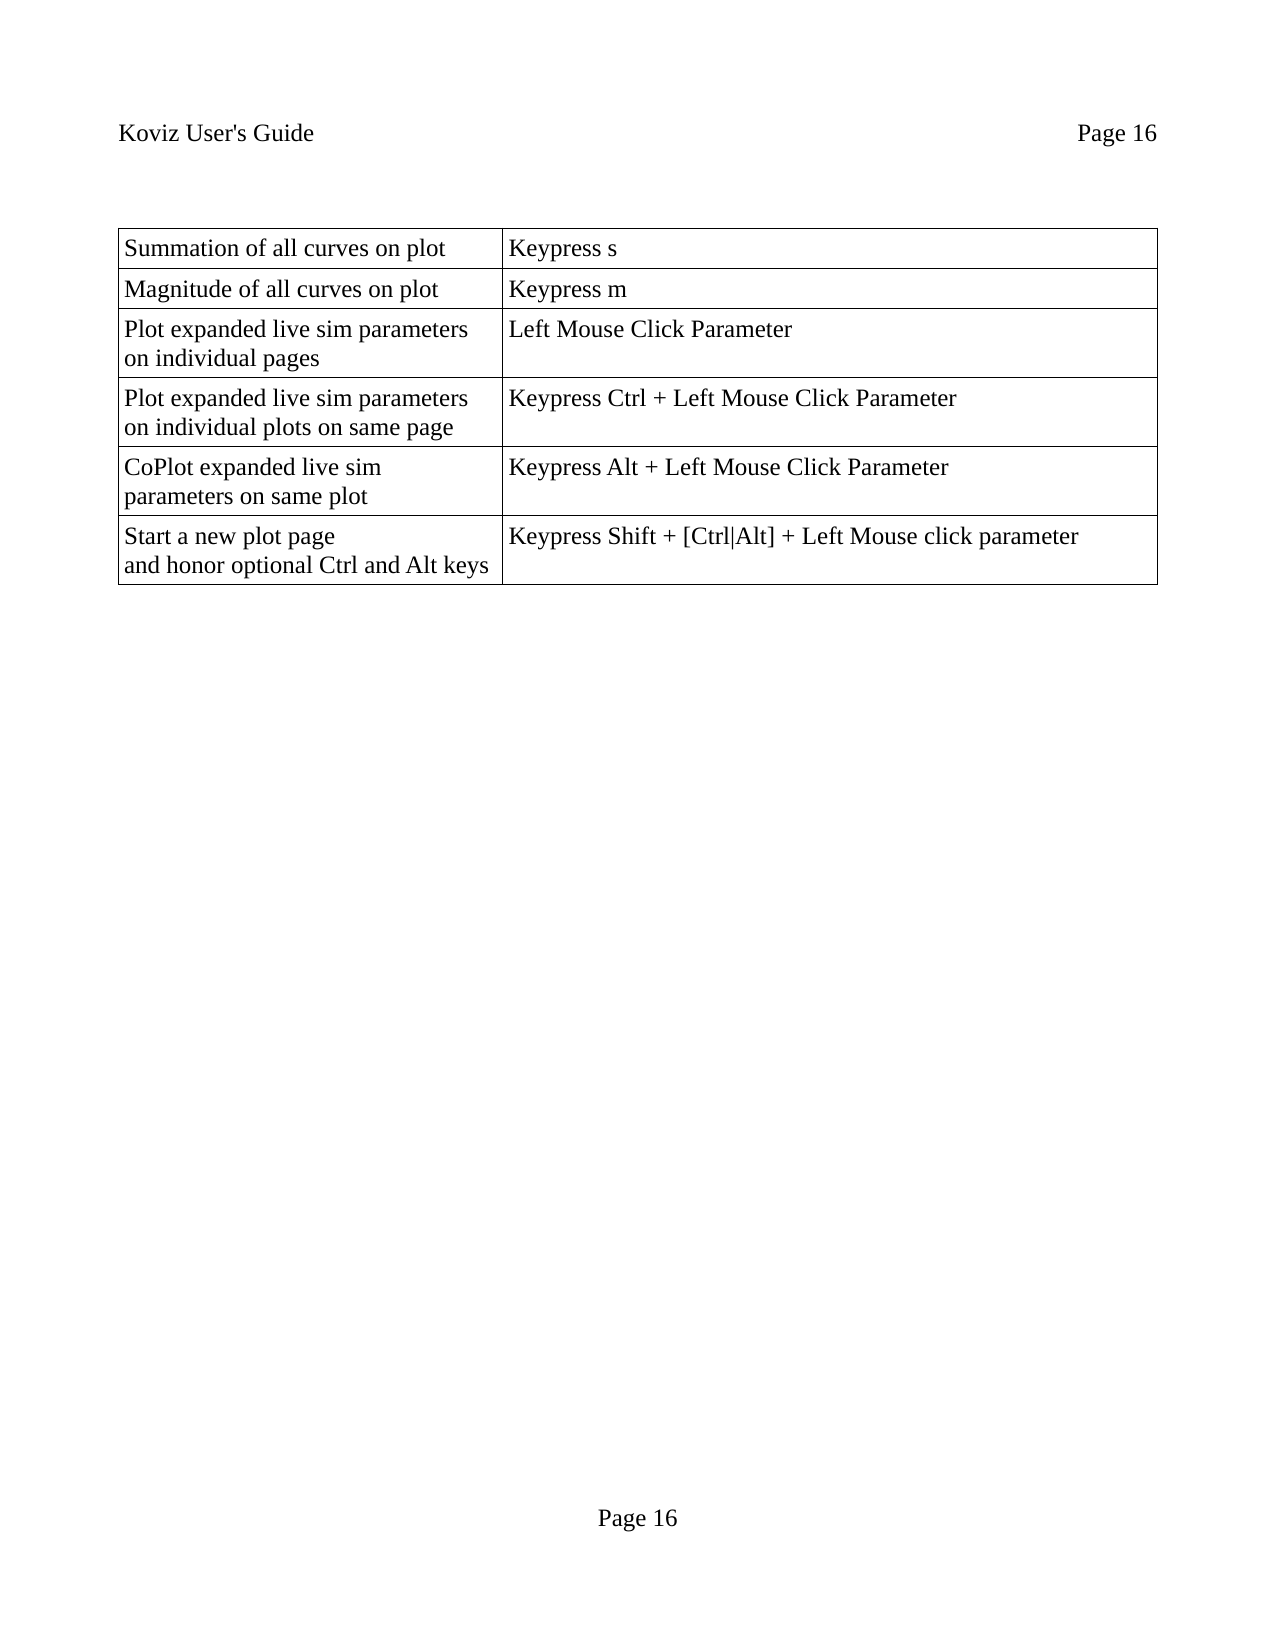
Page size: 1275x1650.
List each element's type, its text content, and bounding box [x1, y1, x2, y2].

table_cell Plot expanded live sim parameters on individual plots on same page [119, 378, 502, 446]
table_cell Keypress Alt + Left Mouse Click Parameter [503, 447, 1157, 515]
table_cell Keypress Ctrl + Left Mouse Click Parameter [503, 378, 1157, 446]
table_cell CoPlot expanded live sim parameters on same plot [119, 447, 502, 515]
table_cell Keypress Shift + [Ctrl|Alt] + Left Mouse click parameter [503, 516, 1157, 584]
table_header Summation of all curves on plot [119, 229, 502, 268]
table_cell Left Mouse Click Parameter [503, 309, 1157, 377]
table_cell Keypress m [503, 269, 1157, 308]
table_cell Plot expanded live sim parameters on individual pages [119, 309, 502, 377]
table_cell Start a new plot page and honor optional Ctrl and Alt keys [119, 516, 502, 584]
table_header Keypress s [503, 229, 1157, 268]
table_cell Magnitude of all curves on plot [119, 269, 502, 308]
